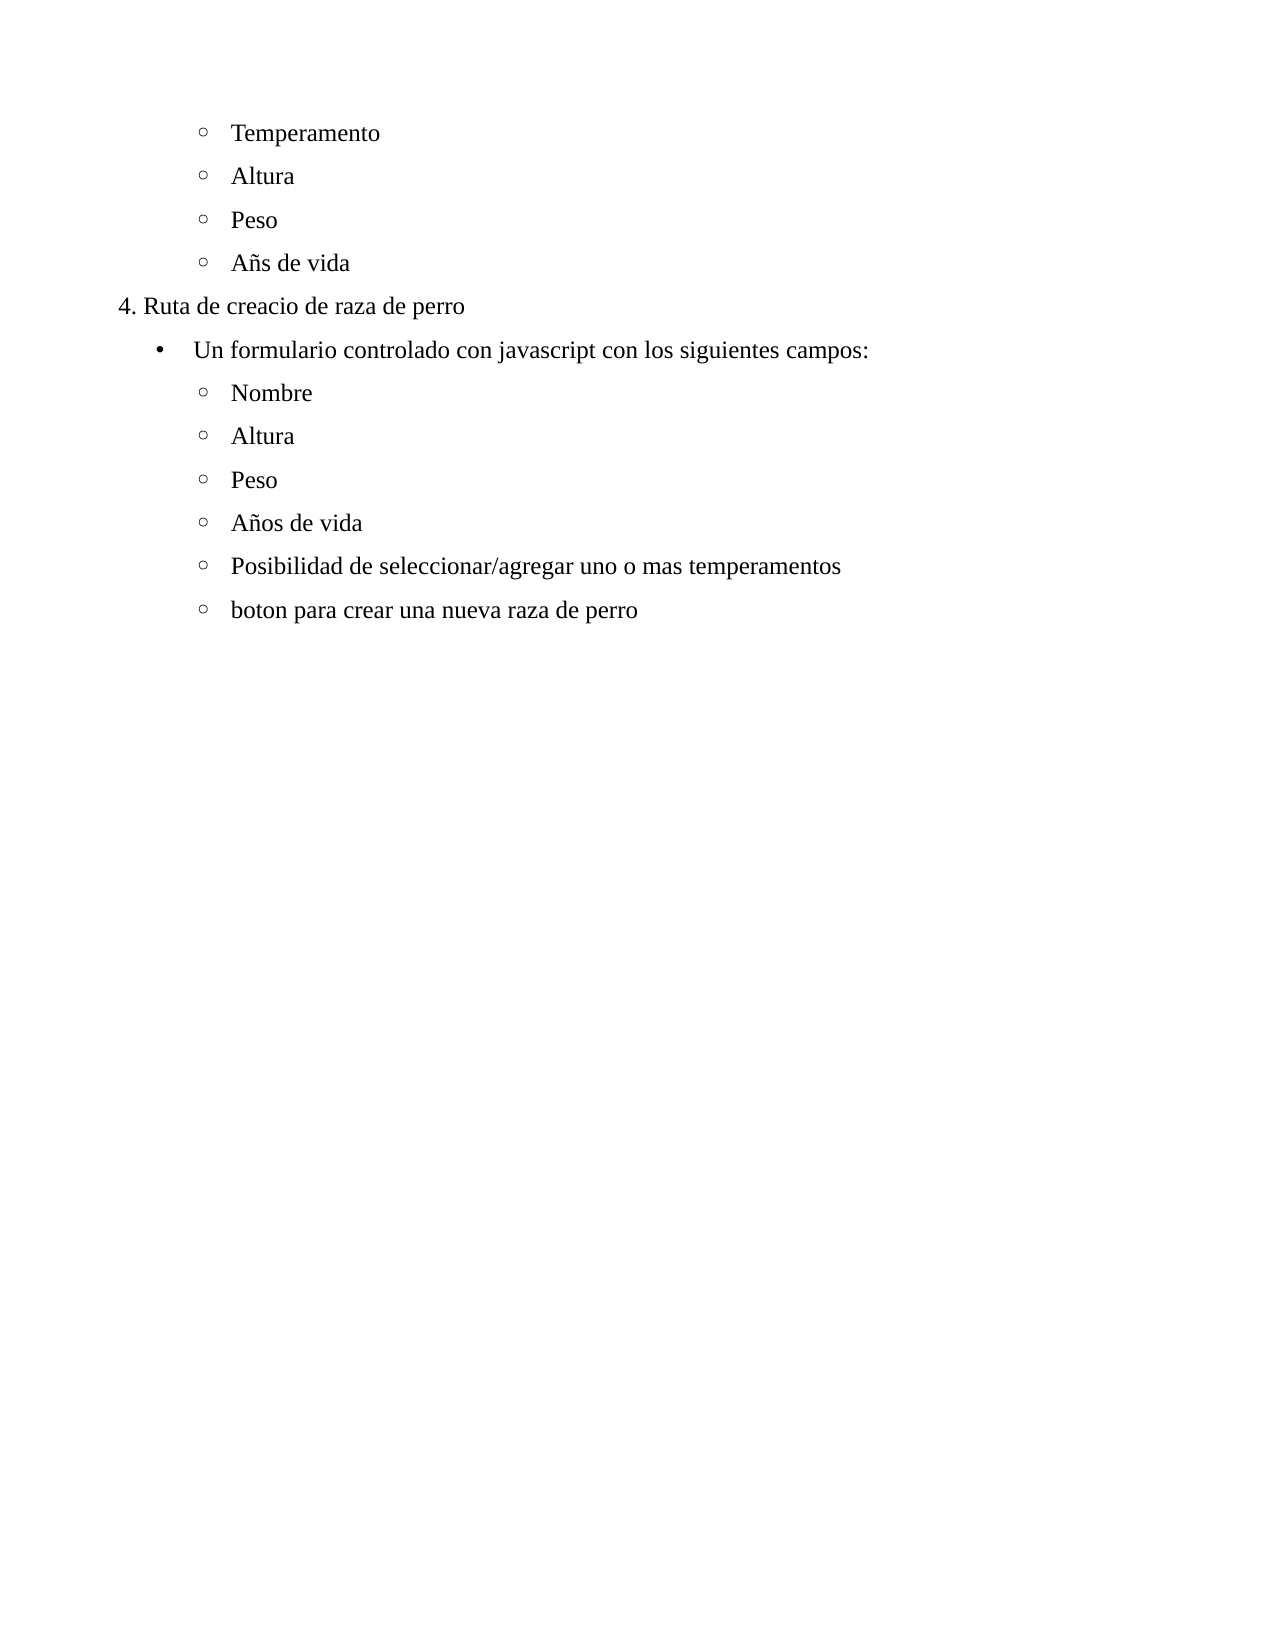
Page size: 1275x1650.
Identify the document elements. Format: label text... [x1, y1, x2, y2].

list Altura [193, 161, 1157, 190]
list Un formulario controlado con javascript con los siguientes campos: [156, 335, 1157, 363]
list Peso [193, 205, 1157, 233]
list Altura [193, 421, 1157, 450]
list Posibilidad de seleccionar/agregar uno o mas temperamentos [193, 551, 1157, 580]
list Peso [193, 465, 1157, 493]
list Añs de vida [193, 248, 1157, 277]
list Temperamento [193, 118, 1157, 147]
list Nombre [193, 378, 1157, 407]
list Años de vida [193, 508, 1157, 537]
text 4. Ruta de creacio de raza de perro [118, 291, 1157, 320]
list boton para crear una nueva raza de perro [193, 595, 1157, 623]
